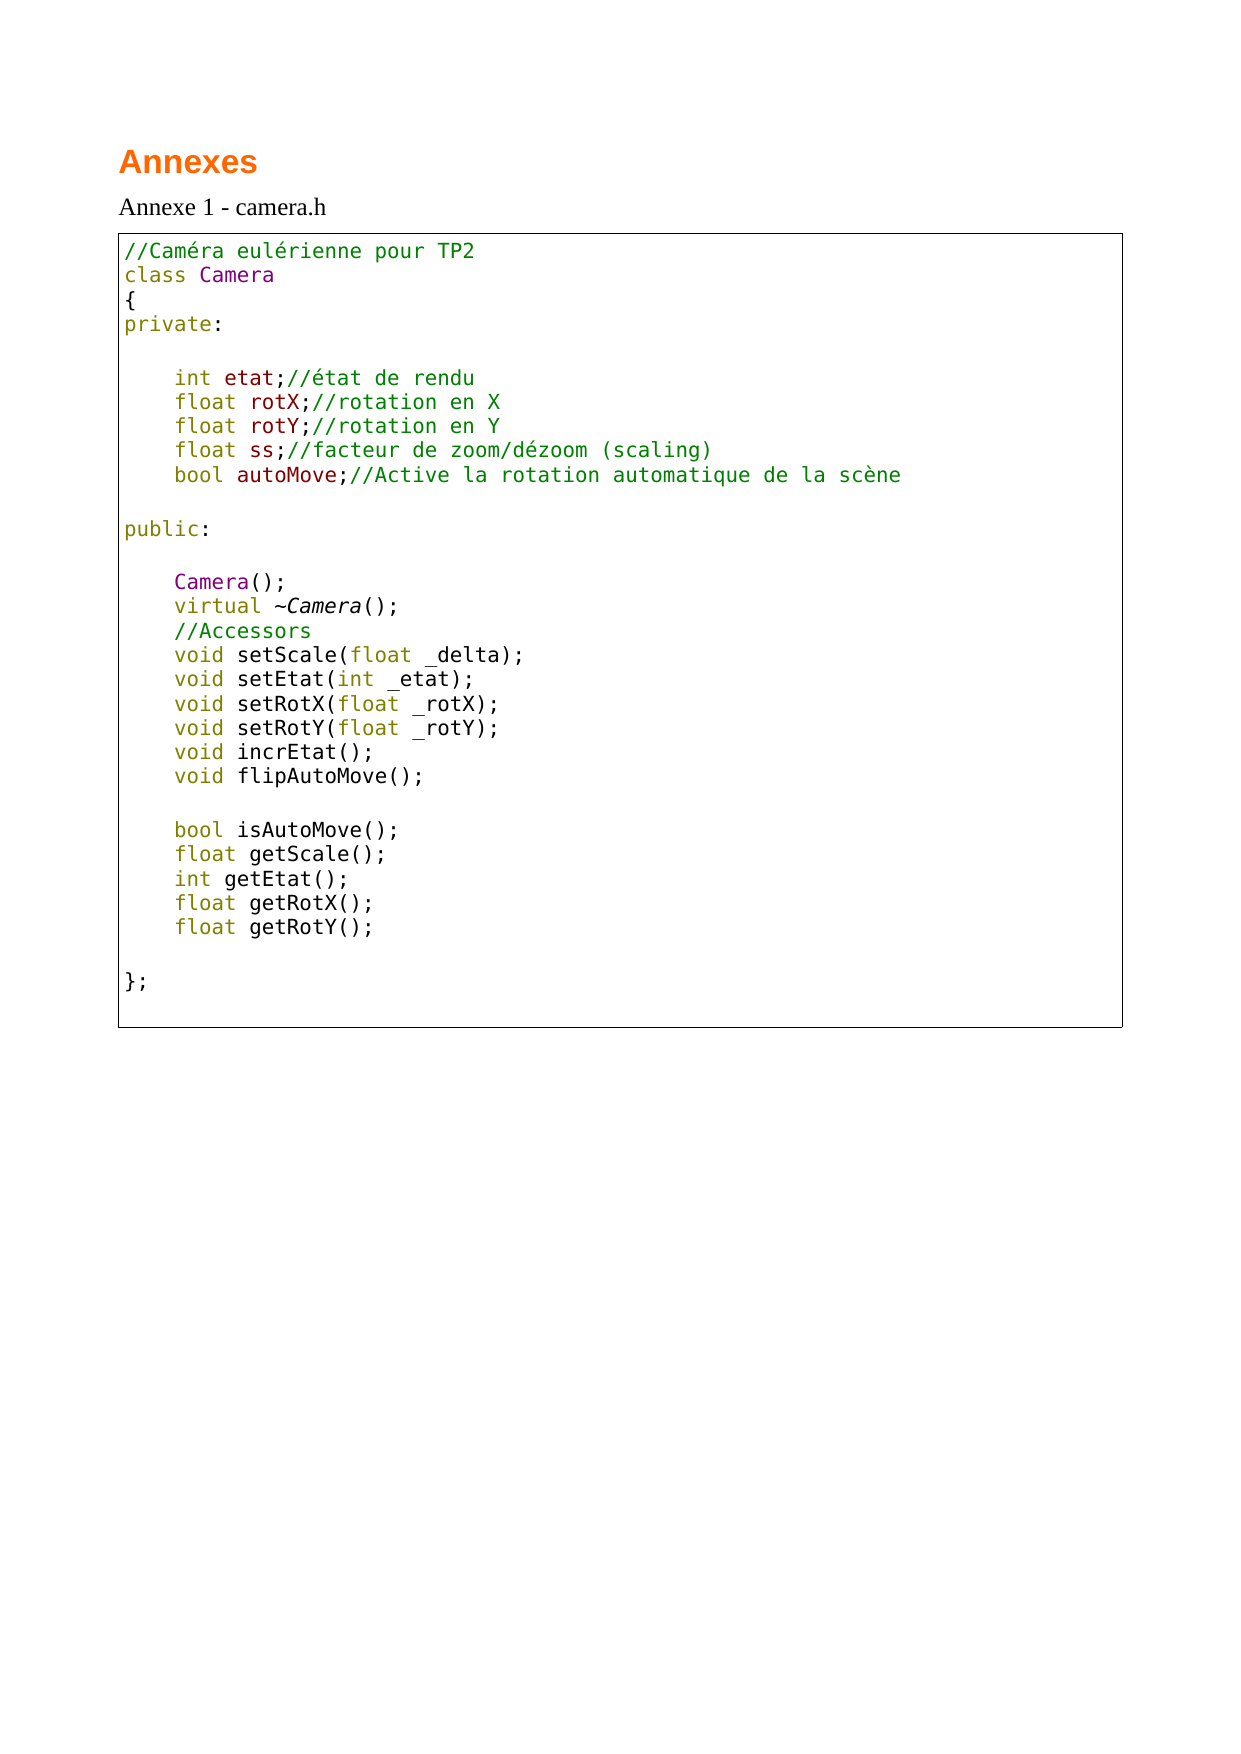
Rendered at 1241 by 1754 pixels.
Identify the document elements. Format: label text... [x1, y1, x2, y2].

table_header //Caméra eulérienne pour TP2 class Camera { private: int etat;//état de rendu float rotX;//rotation en X float rotY;//rotation en Y float ss;//facteur de zoom/dézoom (scaling) bool autoMove;//Active la rotation automatique de la scène public: Camera(); virtual ~Camera(); //Accessors void setScale(float _delta); void setEtat(int _etat); void setRotX(float _rotX); void setRotY(float _rotY); void incrEtat(); void flipAutoMove(); bool isAutoMove(); float getScale(); int getEtat(); float getRotX(); float getRotY(); }; [119, 234, 1122, 1027]
subtitle Annexes [118, 143, 1122, 181]
text Annexe 1 - camera.h [118, 193, 1122, 221]
